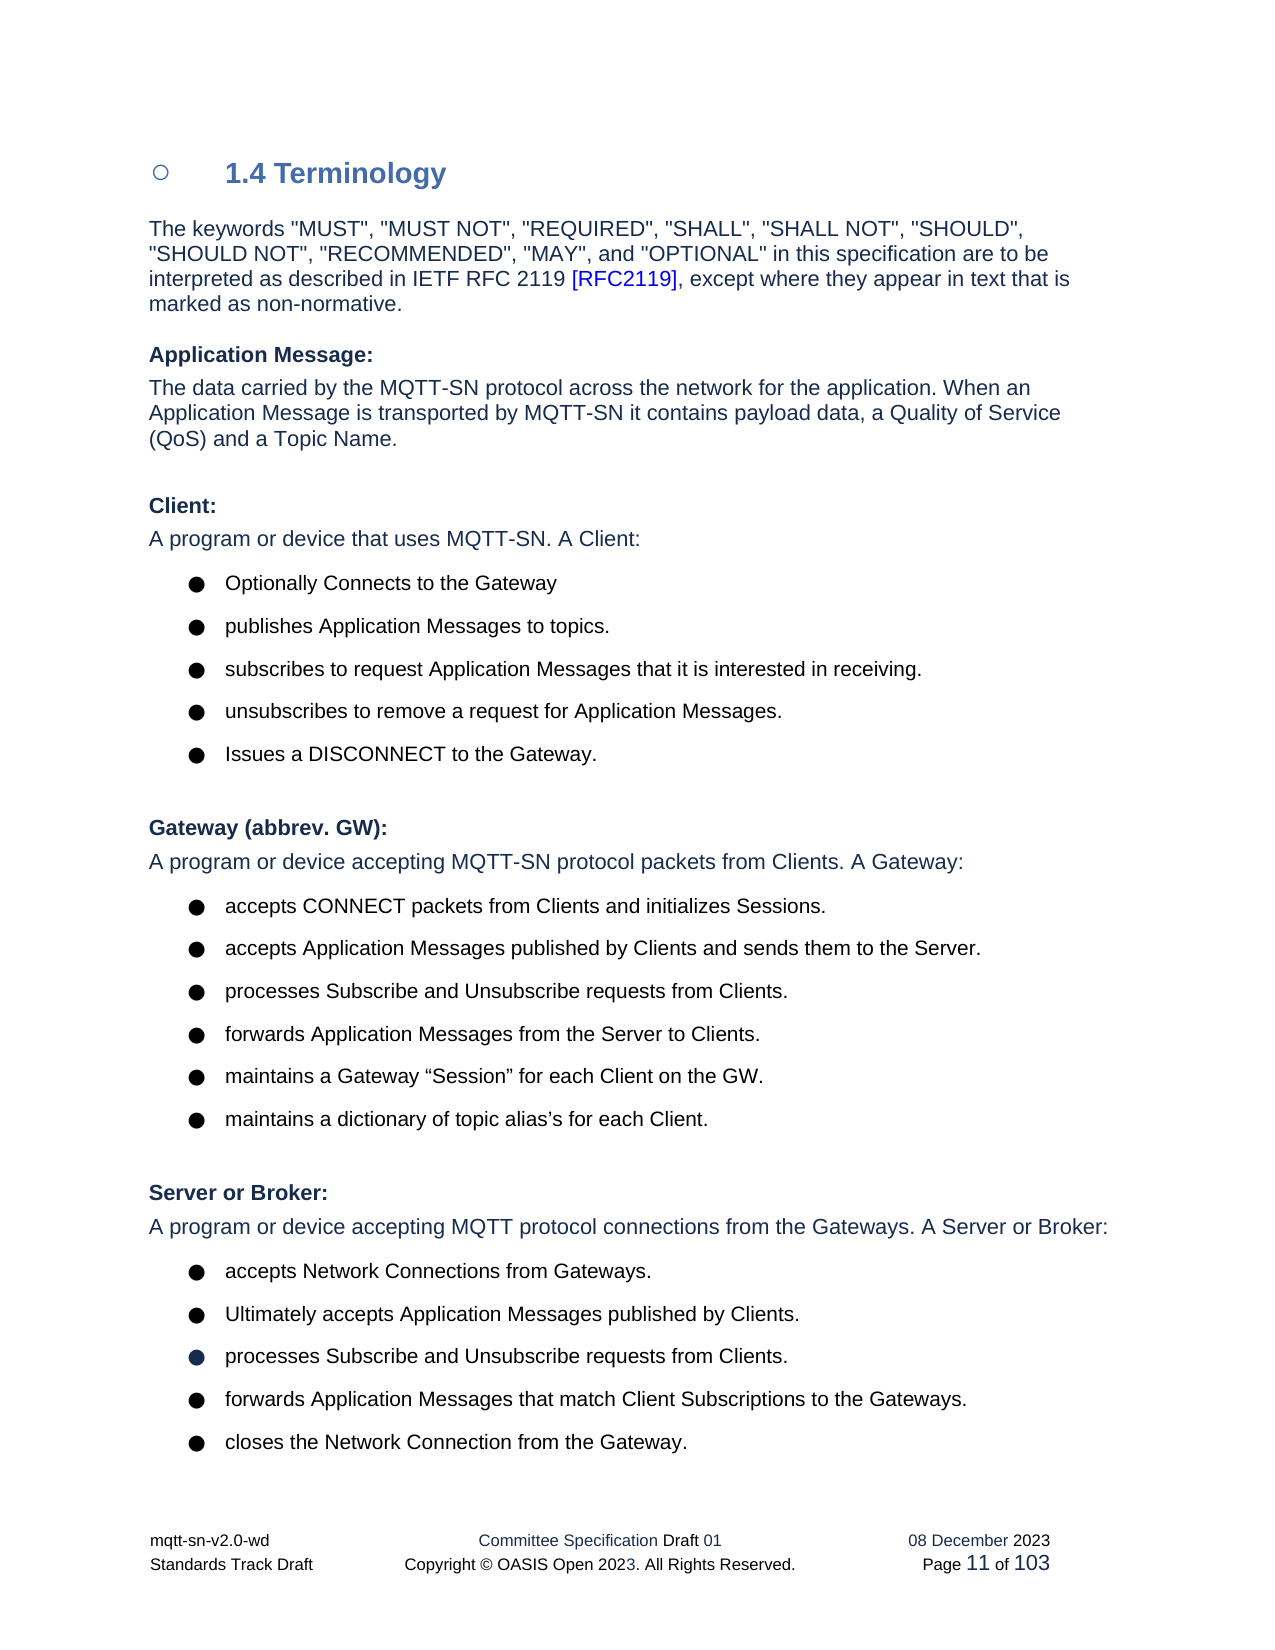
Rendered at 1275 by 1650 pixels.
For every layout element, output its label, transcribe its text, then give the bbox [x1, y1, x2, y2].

list Issues a DISCONNECT to the Gateway. [187, 731, 1125, 773]
list unsubscribes to remove a request for Application Messages. [187, 688, 1125, 731]
text The keywords "MUST", "MUST NOT", "REQUIRED", "SHALL", "SHALL NOT", "SHOULD", "SHOULD NOT", "RECOMMENDED", "MAY", and "OPTIONAL" in this specification are to be interpreted as described in IETF RFC 2119 [RFC2119], except where they appear in text that is marked as non-normative. [148, 216, 1124, 317]
list maintains a Gateway “Session” for each Client on the GW. [187, 1053, 1125, 1096]
text A program or device accepting MQTT-SN protocol packets from Clients. A Gateway: [148, 849, 1124, 874]
subtitle 1.4 Terminology [150, 150, 1124, 191]
list maintains a dictionary of topic alias’s for each Client. [187, 1096, 1125, 1138]
list processes Subscribe and Unsubscribe requests from Clients. [187, 1333, 1125, 1376]
text Application Message: [148, 342, 1124, 367]
list Ultimately accepts Application Messages published by Clients. [187, 1290, 1125, 1333]
list accepts Network Connections from Gateways. [187, 1247, 1125, 1290]
text A program or device that uses MQTT-SN. A Client: [148, 526, 1124, 551]
list forwards Application Messages that match Client Subscriptions to the Gateways. [187, 1376, 1125, 1418]
list publishes Application Messages to topics. [187, 602, 1125, 645]
list closes the Network Connection from the Gateway. [187, 1418, 1125, 1461]
list accepts CONNECT packets from Clients and initializes Sessions. [187, 882, 1125, 925]
text The data carried by the MQTT-SN protocol across the network for the application. When an Application Message is transported by MQTT-SN it contains payload data, a Quality of Service (QoS) and a Topic Name. [148, 375, 1124, 451]
text Server or Broker: [148, 1180, 1124, 1206]
text Client: [148, 493, 1124, 518]
list forwards Application Messages from the Server to Clients. [187, 1010, 1125, 1053]
text Gateway (abbrev. GW): [148, 815, 1124, 840]
list Optionally Connects to the Gateway [187, 560, 1125, 602]
list subscribes to request Application Messages that it is interested in receiving. [187, 645, 1125, 688]
list accepts Application Messages published by Clients and sends them to the Server. [187, 925, 1125, 968]
text A program or device accepting MQTT protocol connections from the Gateways. A Server or Broker: [148, 1214, 1124, 1239]
list processes Subscribe and Unsubscribe requests from Clients. [187, 968, 1125, 1010]
